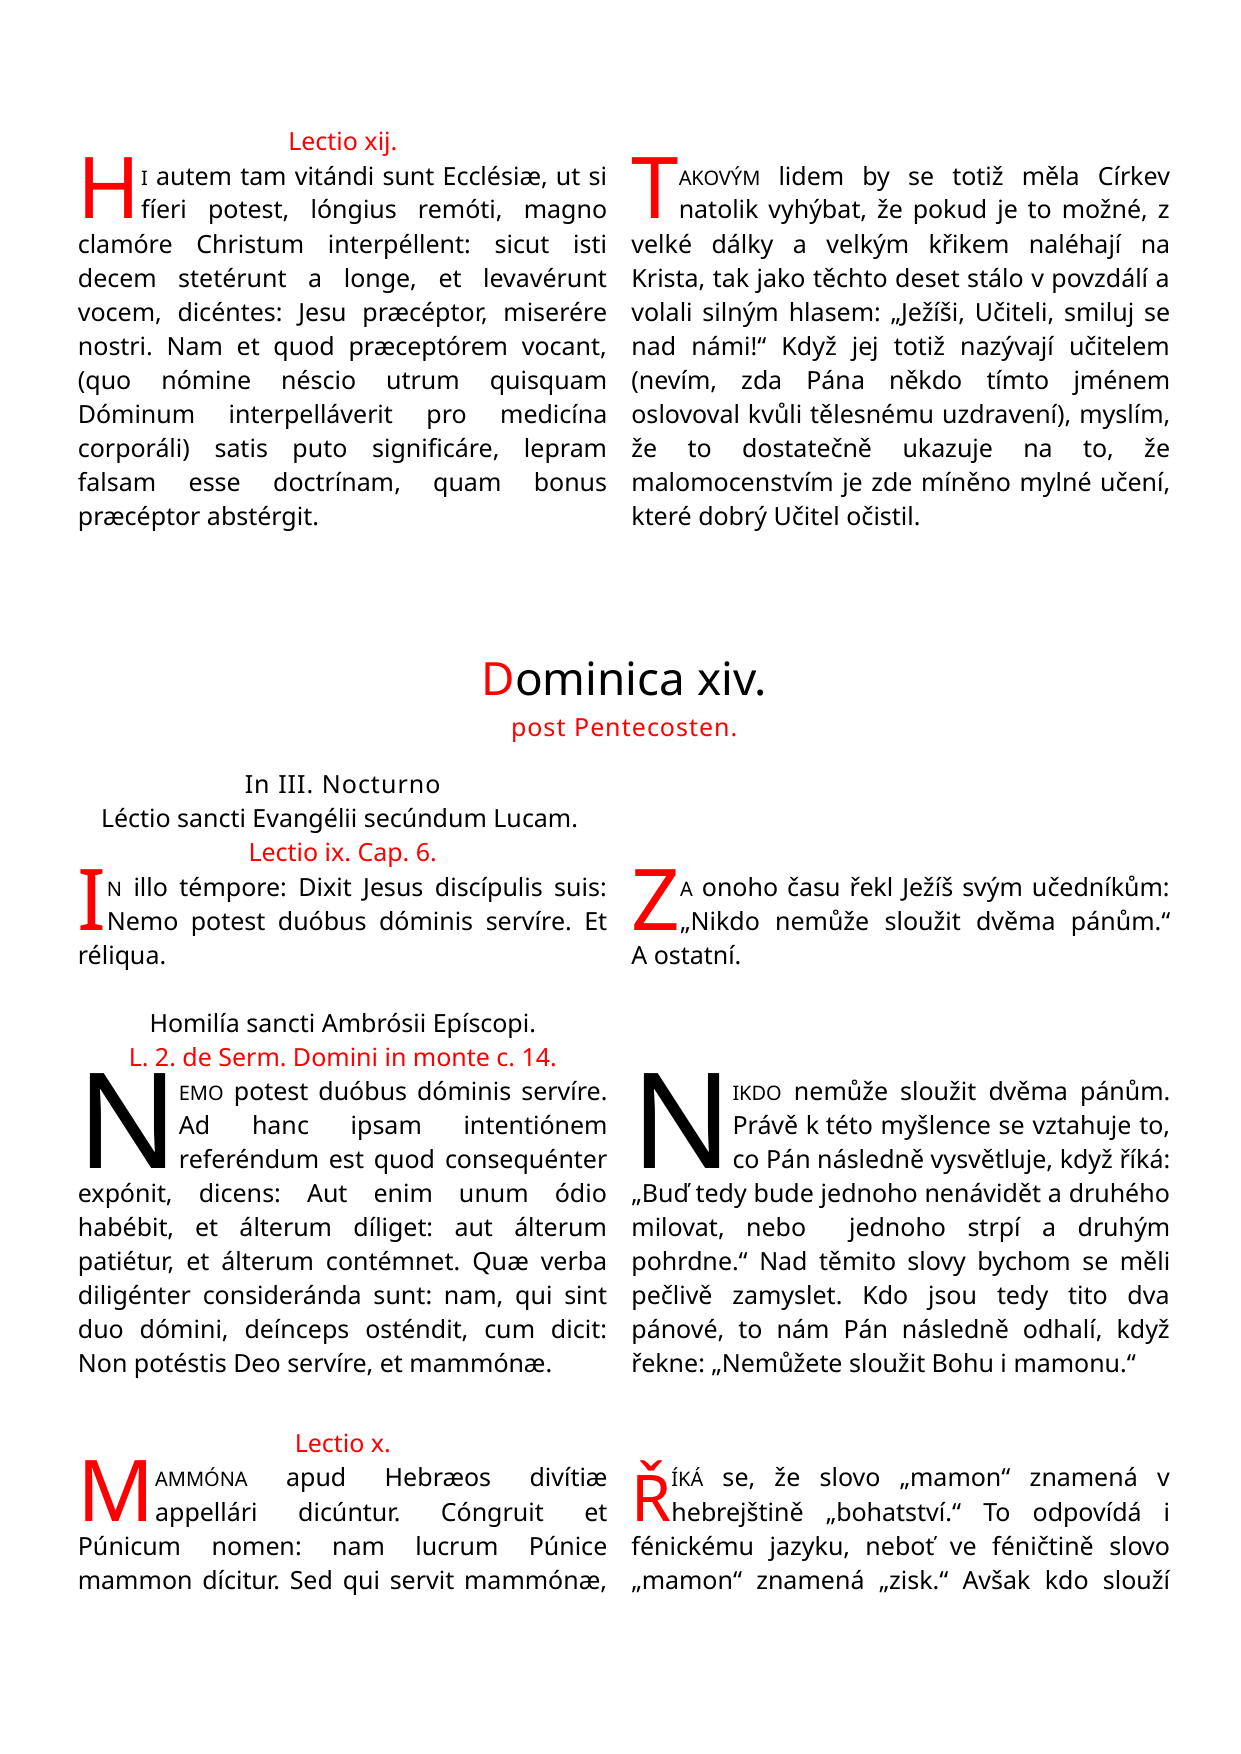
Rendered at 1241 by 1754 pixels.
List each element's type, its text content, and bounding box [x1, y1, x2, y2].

table_cell Lectio xij. Hi autem tam vitándi sunt Ecclésiæ, ut si fíeri potest, lóngius remóti, magno clamóre Christum interpéllent: sicut isti decem stetérunt a longe, et levavérunt vocem, dicéntes: Jesu præcéptor, miserére nostri. Nam et quod præceptórem vocant, (quo nómine néscio utrum quisquam Dóminum interpelláverit pro medicína corporáli) satis puto significáre, lepram falsam esse doctrínam, quam bonus præcéptor abstérgit. [66, 118, 619, 641]
table_cell Lectio x. Mammóna apud Hebræos divítiæ appellári dicúntur. Cóngruit et Púnicum nomen: nam lucrum Púnice mammon dícitur. Sed qui servit mammónæ, [66, 1420, 619, 1602]
table_cell Říká se, že slovo „mamon“ znamená v hebrejštině „bohatství.“ To odpovídá i fénickému jazyku, neboť ve féničtině slovo „mamon“ znamená „zisk.“ Avšak kdo slouží mamonu, slouží vlastně tomu, kdo se díky své zvrhlosti stal vládcem těchto pozemských věcí. Pán jej nazývá knížetem tohoto světa. [619, 1420, 1182, 1602]
table_cell Takovým lidem by se totiž měla Církev natolik vyhýbat, že pokud je to možné, z velké dálky a velkým křikem naléhají na Krista, tak jako těchto deset stálo v povzdálí a volali silným hlasem: „Ježíši, Učiteli, smiluj se nad námi!“ Když jej totiž nazývají učitelem (nevím, zda Pána někdo tímto jménem oslovoval kvůli tělesnému uzdravení), myslím, že to dostatečně ukazuje na to, že malomocenstvím je zde míněno mylné učení, které dobrý Učitel očistil. [619, 118, 1182, 641]
table_cell Dominica xiv. post Pentecosten. [66, 641, 1182, 761]
table_cell In III. Nocturno Léctio sancti Evangélii secúndum Lucam. Lectio ix. Cap. 6. In illo témpore: Dixit Jesus discípulis suis: Nemo potest duóbus dóminis servíre. Et réliqua. Homilía sancti Ambrósii Epíscopi. L. 2. de Serm. Domini in monte c. 14. Nemo potest duóbus dóminis servíre. Ad hanc ipsam intentiónem referéndum est quod consequénter expónit, dicens: Aut enim unum ódio habébit‚ et álterum díliget: aut álterum patiétur, et álterum contémnet. Quæ verba diligénter consideránda sunt: nam, qui sint duo dómini, deínceps osténdit, cum dicit: Non potéstis Deo servíre, et mammónæ. [66, 761, 619, 1420]
table_cell Za onoho času řekl Ježíš svým učedníkům: „Nik­do nemůže sloužit dvěma pánům.“ A ostatní. Nikdo nemůže sloužit dvěma pánům. Právě k této myšlence se vztahuje to, co Pán následně vysvětluje, když říká: „Buď tedy bude jednoho nenávidět a druhého milovat, nebo jednoho strpí a druhým pohrdne.“ Nad těmito slovy bychom se měli pečlivě zamyslet. Kdo jsou tedy tito dva pánové, to nám Pán následně odhalí, když řekne: „Nemůžete sloužit Bohu i mamonu.“ [619, 761, 1182, 1420]
